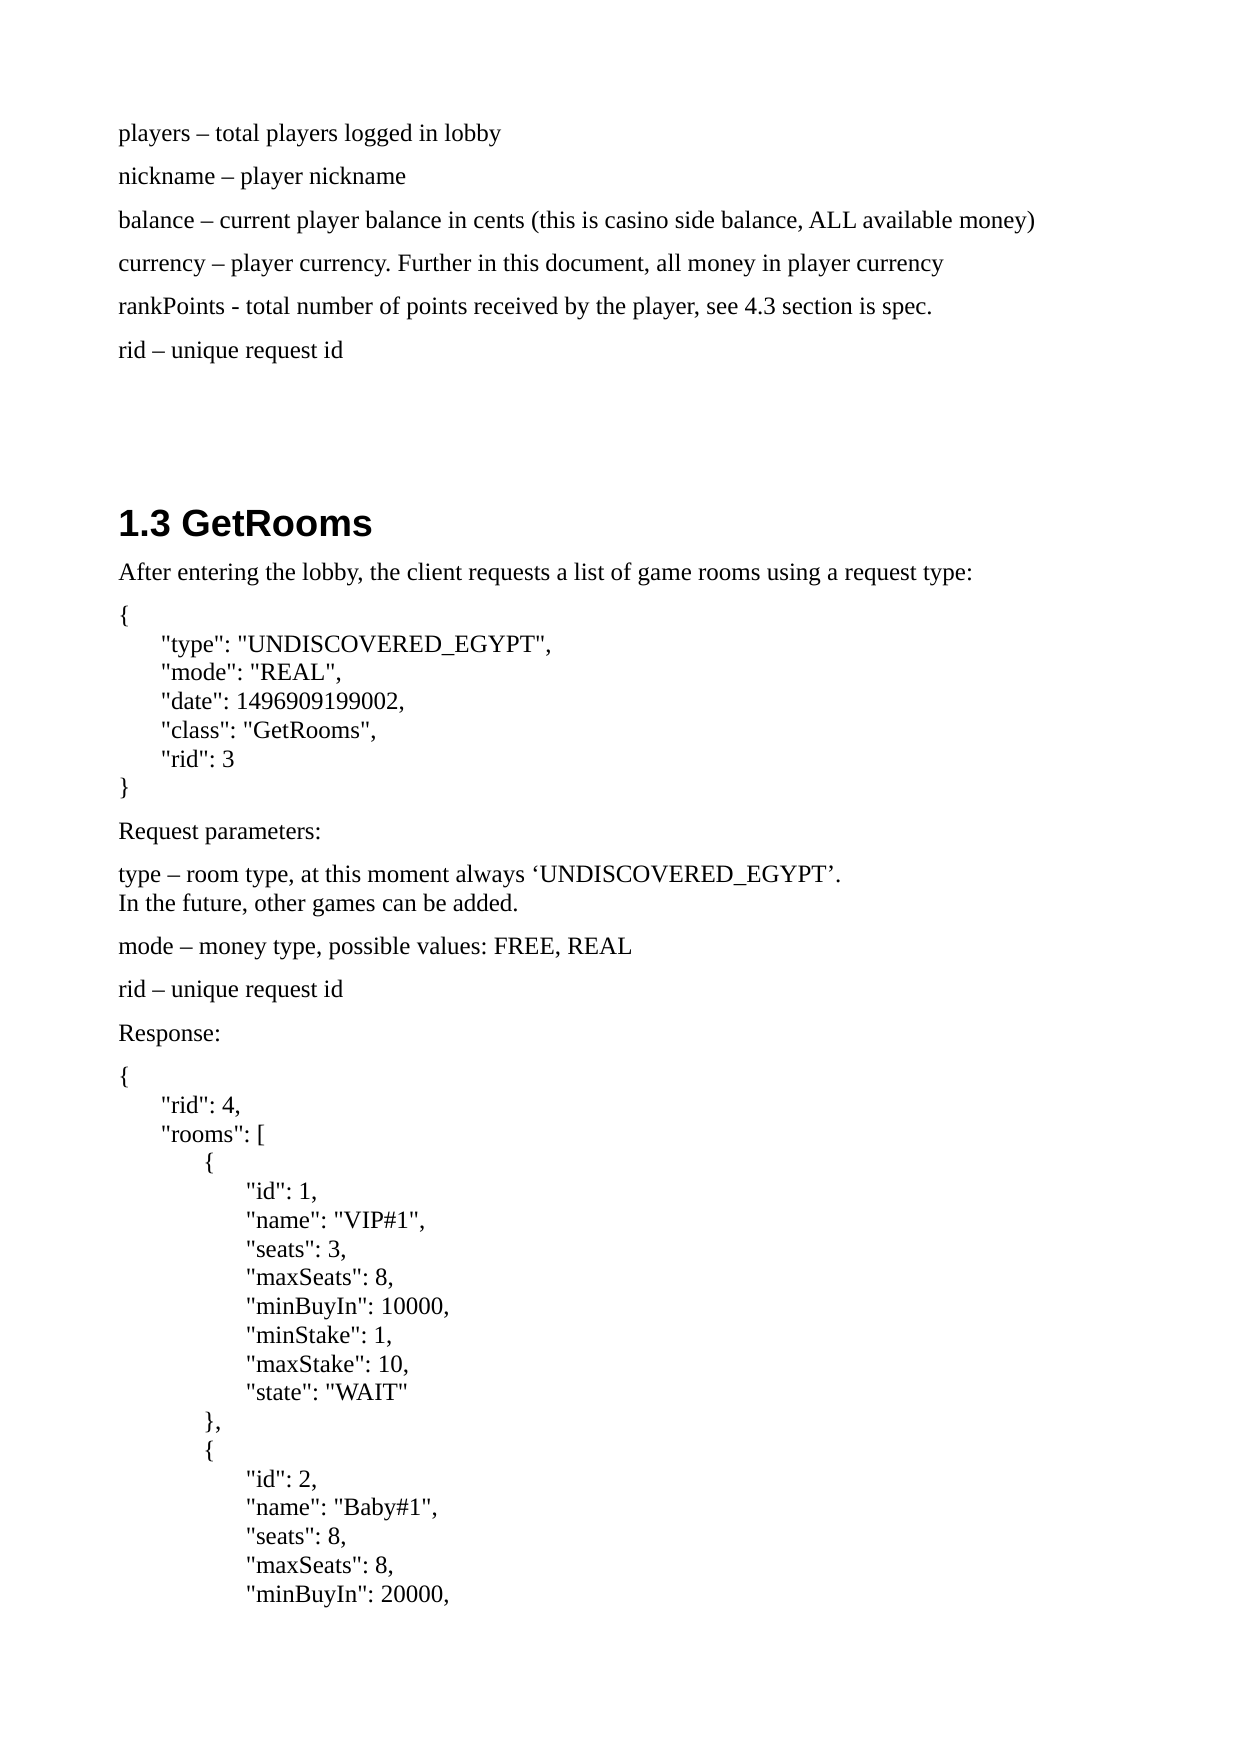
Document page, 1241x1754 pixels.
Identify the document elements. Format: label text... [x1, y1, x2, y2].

text mode – money type, possible values: FREE, REAL [118, 931, 1122, 960]
text After entering the lobby, the client requests a list of game rooms using a request type: [118, 557, 1122, 585]
text Response: [118, 1018, 1122, 1047]
text nickname – player nickname [118, 161, 1122, 190]
text rid – unique request id [118, 335, 1122, 363]
text type – room type, at this moment always ‘UNDISCOVERED_EGYPT’. In the future, other games can be added. [118, 859, 1122, 917]
text rid – unique request id [118, 974, 1122, 1003]
text balance – current player balance in cents (this is casino side balance, ALL available money) [118, 205, 1122, 233]
text players – total players logged in lobby [118, 118, 1122, 147]
text { "rid": 4, "rooms": [ { "id": 1, "name": "VIP#1", "seats": 3, "maxSeats": 8, "minBuyIn": 10000, "minStake": 1, "maxStake": 10, "state": "WAIT" }, { "id": 2, "name": "Baby#1", "seats": 8, "maxSeats": 8, "minBuyIn": 20000, [118, 1061, 1122, 1607]
text Request parameters: [118, 816, 1122, 844]
text { "type": "UNDISCOVERED_EGYPT", "mode": "REAL", "date": 1496909199002, "class": "GetRooms", "rid": 3 } [118, 600, 1122, 801]
text rankPoints - total number of points received by the player, see 4.3 section is spec. [118, 291, 1122, 320]
subtitle 1.3 GetRooms [118, 501, 1122, 544]
text currency – player currency. Further in this document, all money in player currency [118, 248, 1122, 277]
